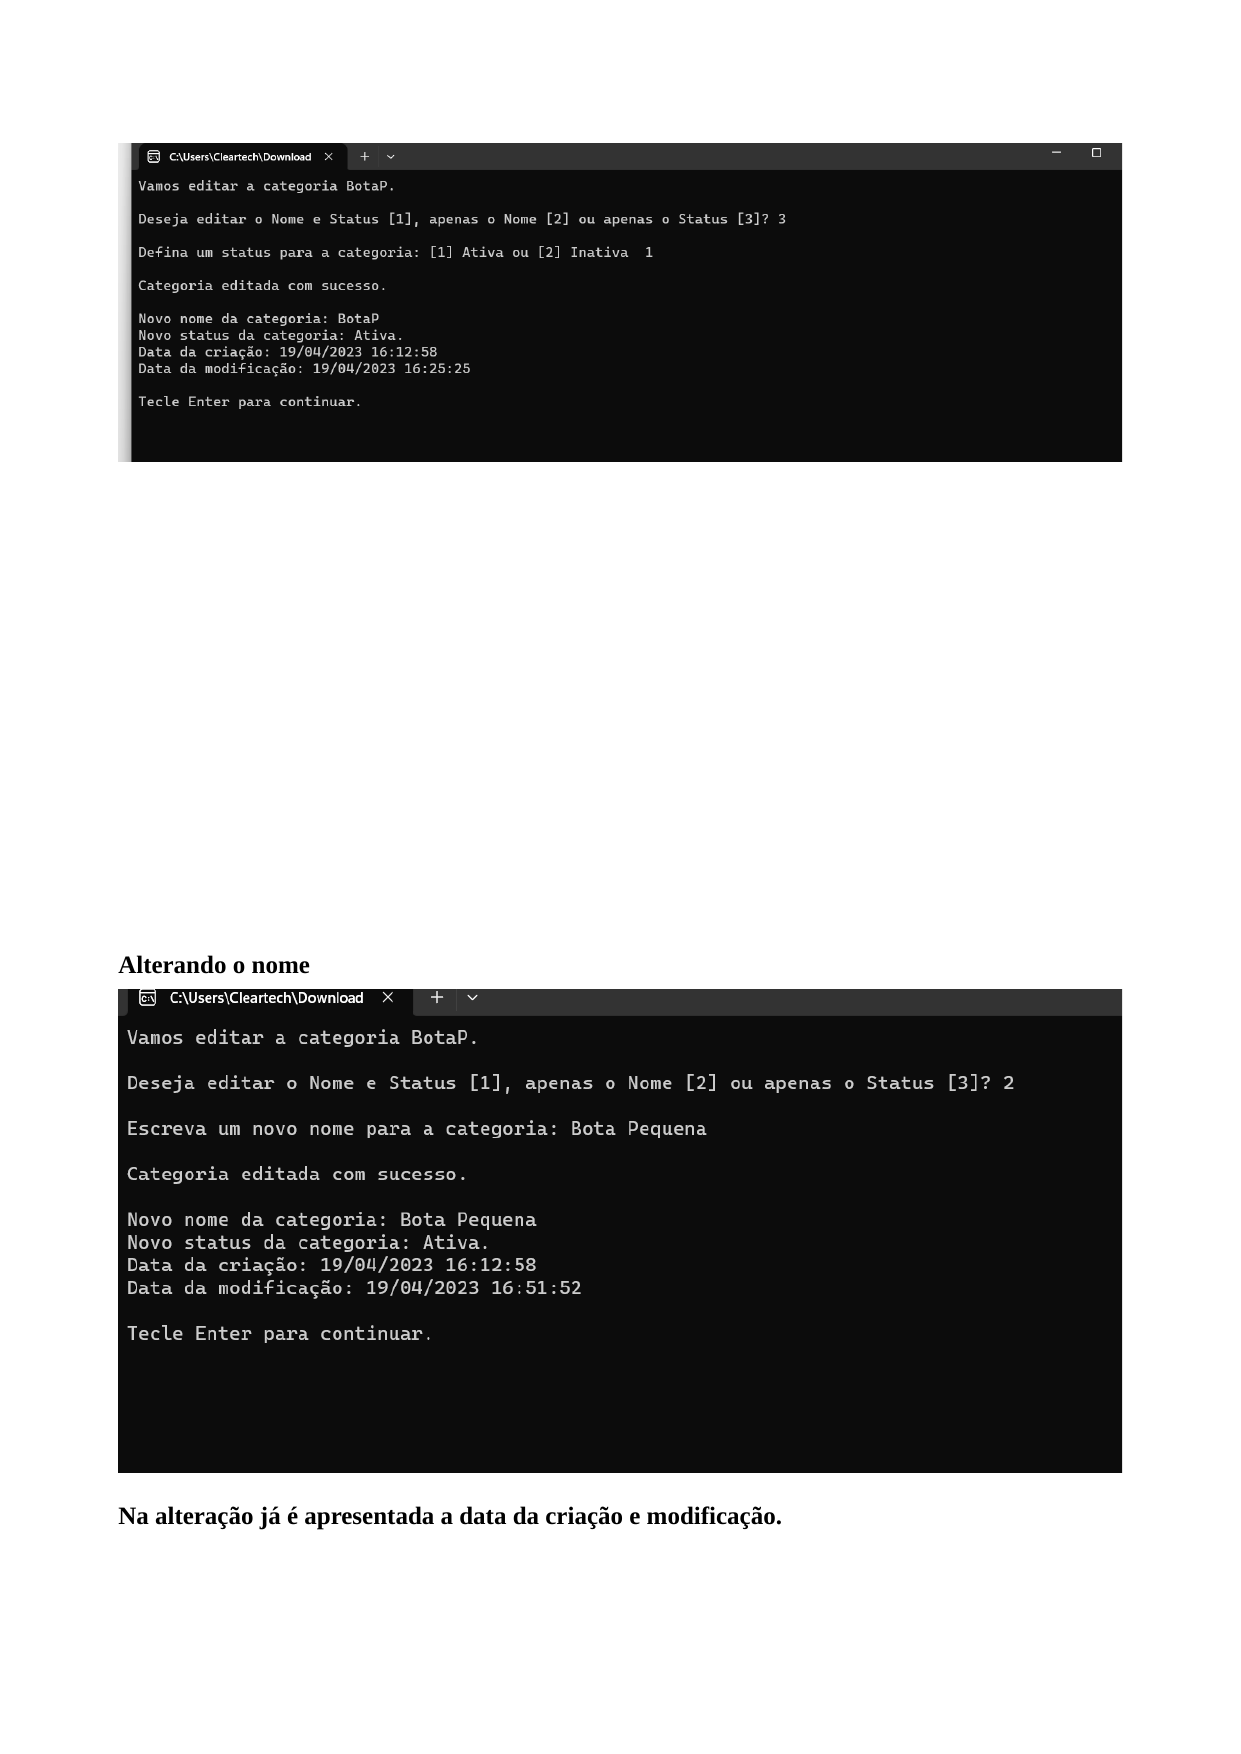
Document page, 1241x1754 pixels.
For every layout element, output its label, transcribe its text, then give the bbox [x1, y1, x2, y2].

text Alterando o nome [118, 951, 1122, 979]
text Na alteração já é apresentada a data da criação e modificação. [118, 1501, 1122, 1530]
picture [118, 989, 1123, 1473]
picture [118, 143, 1123, 462]
